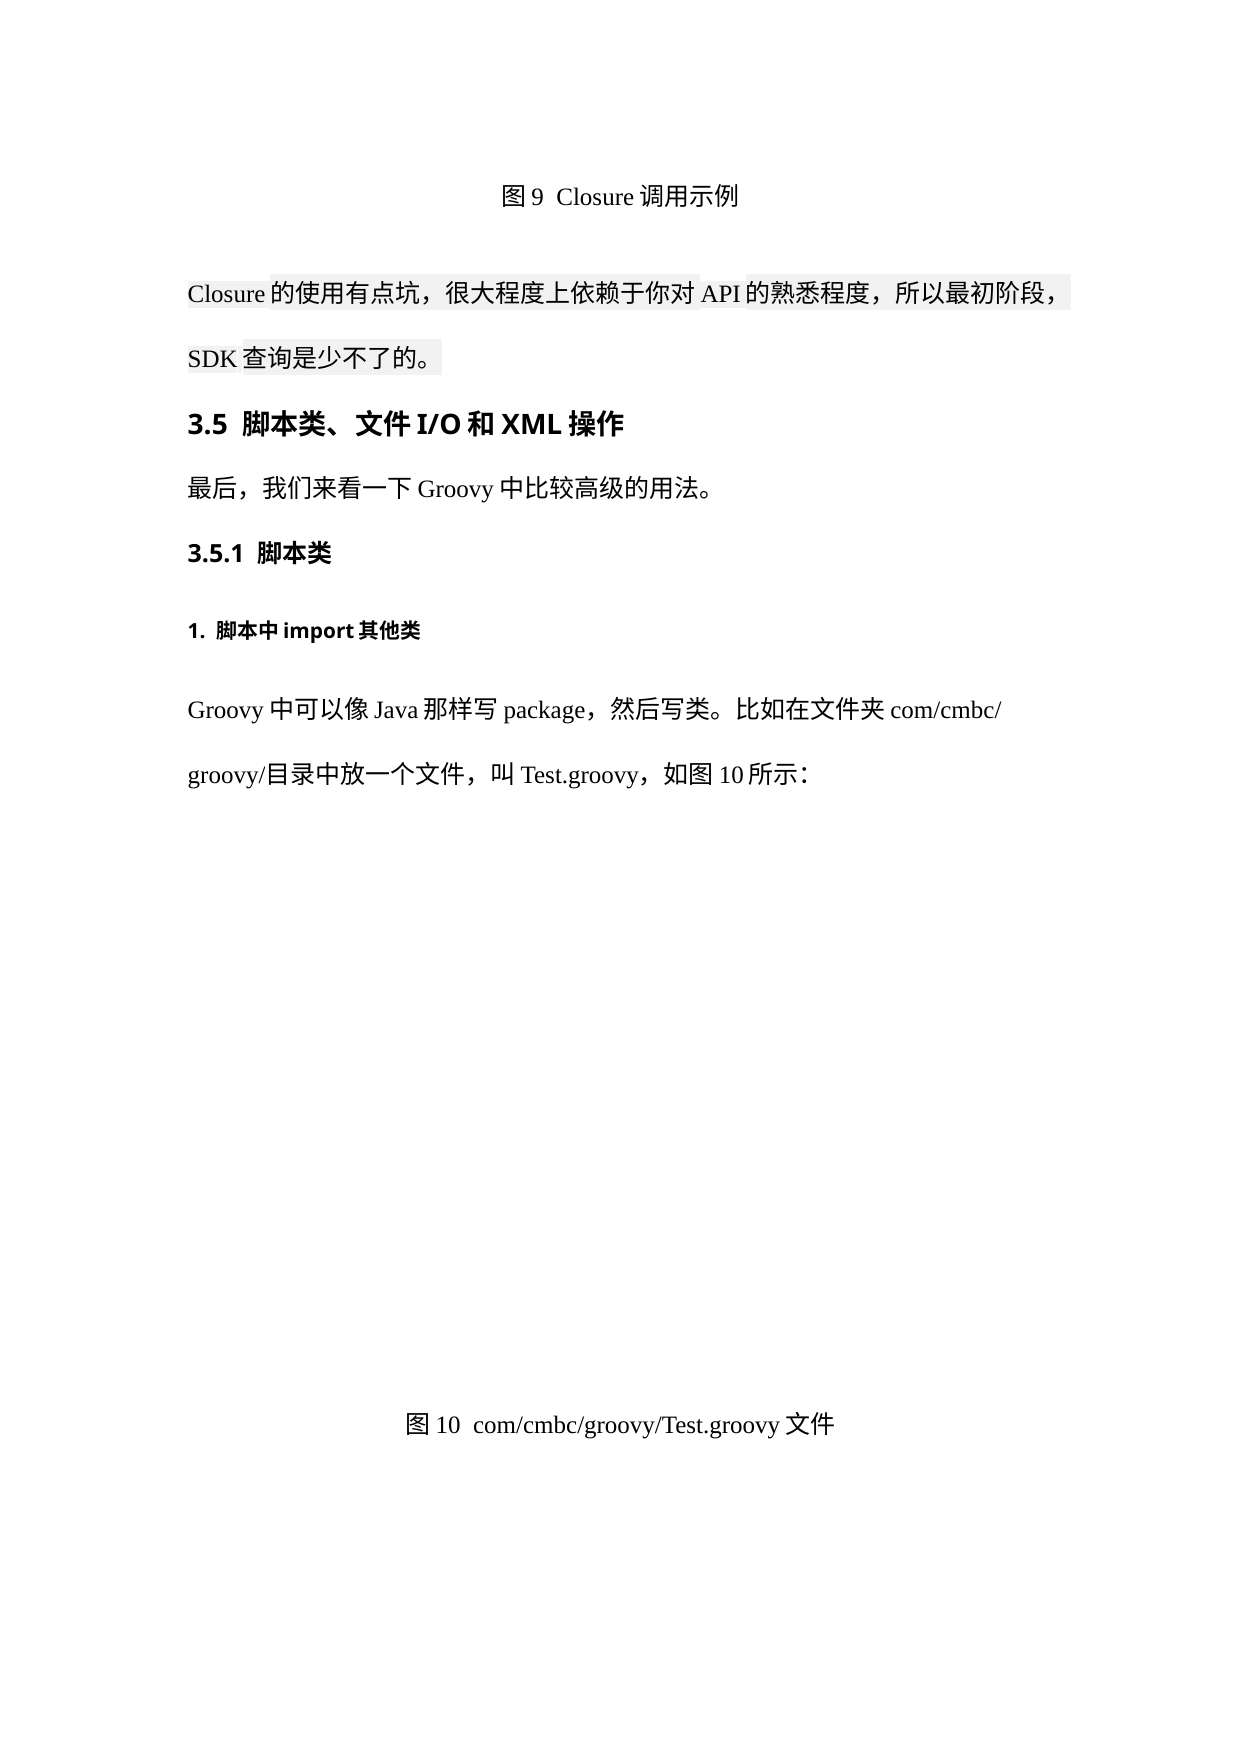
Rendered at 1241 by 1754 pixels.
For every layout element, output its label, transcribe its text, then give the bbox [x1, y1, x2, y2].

text 最后，我们来看一下Groovy中比较高级的用法。 [187, 454, 1053, 519]
subtitle 3.5.1 脚本类 [187, 519, 1053, 584]
subtitle 1. 脚本中import其他类 [187, 614, 1053, 646]
table_header 图10 com/cmbc/groovy/Test.groovy文件 [372, 805, 869, 1455]
text Groovy中可以像Java那样写package，然后写类。比如在文件夹com/cmbc/groovy/目录中放一个文件，叫Test.groovy，如图10所示： [187, 675, 1053, 805]
table_header 图9 Closure调用示例 [351, 162, 889, 227]
subtitle 3.5 脚本类、文件I/O和XML操作 [187, 389, 1053, 454]
text Closure的使用有点坑，很大程度上依赖于你对API的熟悉程度，所以最初阶段，SDK查询是少不了的。 [187, 259, 1053, 389]
